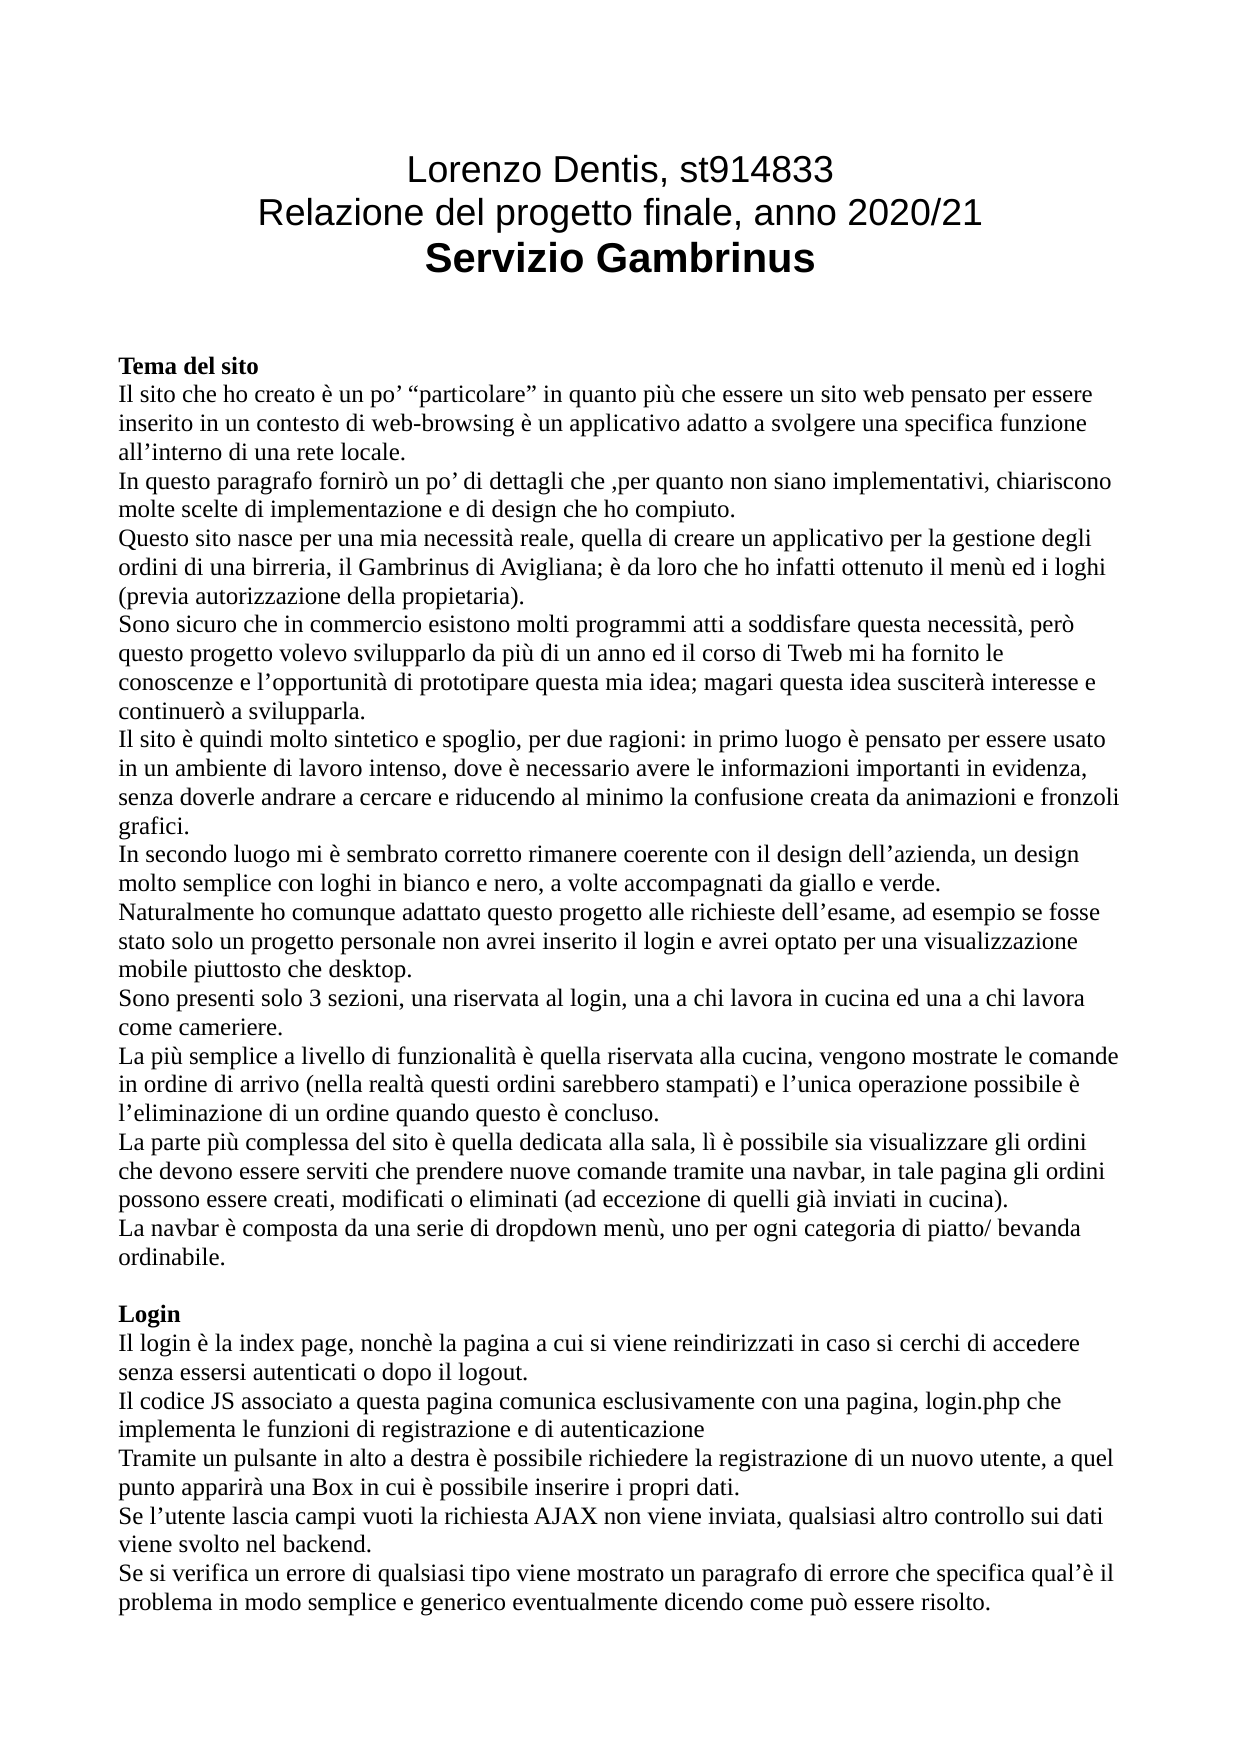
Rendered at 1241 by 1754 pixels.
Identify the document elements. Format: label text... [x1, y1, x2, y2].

text Sono presenti solo 3 sezioni, una riservata al login, una a chi lavora in cucina ed una a chi lavora come cameriere. [118, 983, 1122, 1041]
text La più semplice a livello di funzionalità è quella riservata alla cucina, vengono mostrate le comande in ordine di arrivo (nella realtà questi ordini sarebbero stampati) e l’unica operazione possibile è l’eliminazione di un ordine quando questo è concluso. [118, 1041, 1122, 1127]
text Il login è la index page, nonchè la pagina a cui si viene reindirizzati in caso si cerchi di accedere senza essersi autenticati o dopo il logout. [118, 1328, 1122, 1386]
text La parte più complessa del sito è quella dedicata alla sala, lì è possibile sia visualizzare gli ordini che devono essere serviti che prendere nuove comande tramite una navbar, in tale pagina gli ordini possono essere creati, modificati o eliminati (ad eccezione di quelli già inviati in cucina). [118, 1127, 1122, 1213]
text In questo paragrafo fornirò un po’ di dettagli che ,per quanto non siano implementativi, chiariscono molte scelte di implementazione e di design che ho compiuto. [118, 466, 1122, 523]
text Il codice JS associato a questa pagina comunica esclusivamente con una pagina, login.php che implementa le funzioni di registrazione e di autenticazione [118, 1386, 1122, 1443]
subtitle Relazione del progetto finale, anno 2020/21 [118, 190, 1122, 233]
subtitle Servizio Gambrinus [118, 233, 1122, 281]
text Il sito che ho creato è un po’ “particolare” in quanto più che essere un sito web pensato per essere inserito in un contesto di web-browsing è un applicativo adatto a svolgere una specifica funzione all’interno di una rete locale. [118, 379, 1122, 466]
text In secondo luogo mi è sembrato corretto rimanere coerente con il design dell’azienda, un design molto semplice con loghi in bianco e nero, a volte accompagnati da giallo e verde. [118, 839, 1122, 897]
text Naturalmente ho comunque adattato questo progetto alle richieste dell’esame, ad esempio se fosse stato solo un progetto personale non avrei inserito il login e avrei optato per una visualizzazione mobile piuttosto che desktop. [118, 897, 1122, 983]
text Tema del sito [118, 351, 1122, 379]
text Se si verifica un errore di qualsiasi tipo viene mostrato un paragrafo di errore che specifica qual’è il problema in modo semplice e generico eventualmente dicendo come può essere risolto. [118, 1558, 1122, 1616]
text Il sito è quindi molto sintetico e spoglio, per due ragioni: in primo luogo è pensato per essere usato in un ambiente di lavoro intenso, dove è necessario avere le informazioni importanti in evidenza, senza doverle andrare a cercare e riducendo al minimo la confusione creata da animazioni e fronzoli grafici. [118, 724, 1122, 839]
text Questo sito nasce per una mia necessità reale, quella di creare un applicativo per la gestione degli ordini di una birreria, il Gambrinus di Avigliana; è da loro che ho infatti ottenuto il menù ed i loghi (previa autorizzazione della propietaria). [118, 523, 1122, 609]
subtitle Lorenzo Dentis, st914833 [118, 147, 1122, 190]
text Login [118, 1299, 1122, 1328]
text La navbar è composta da una serie di dropdown menù, uno per ogni categoria di piatto/ bevanda ordinabile. [118, 1213, 1122, 1271]
text Sono sicuro che in commercio esistono molti programmi atti a soddisfare questa necessità, però questo progetto volevo svilupparlo da più di un anno ed il corso di Tweb mi ha fornito le conoscenze e l’opportunità di prototipare questa mia idea; magari questa idea susciterà interesse e continuerò a svilupparla. [118, 609, 1122, 724]
text Tramite un pulsante in alto a destra è possibile richiedere la registrazione di un nuovo utente, a quel punto apparirà una Box in cui è possibile inserire i propri dati. Se l’utente lascia campi vuoti la richiesta AJAX non viene inviata, qualsiasi altro controllo sui dati viene svolto nel backend. [118, 1443, 1122, 1558]
